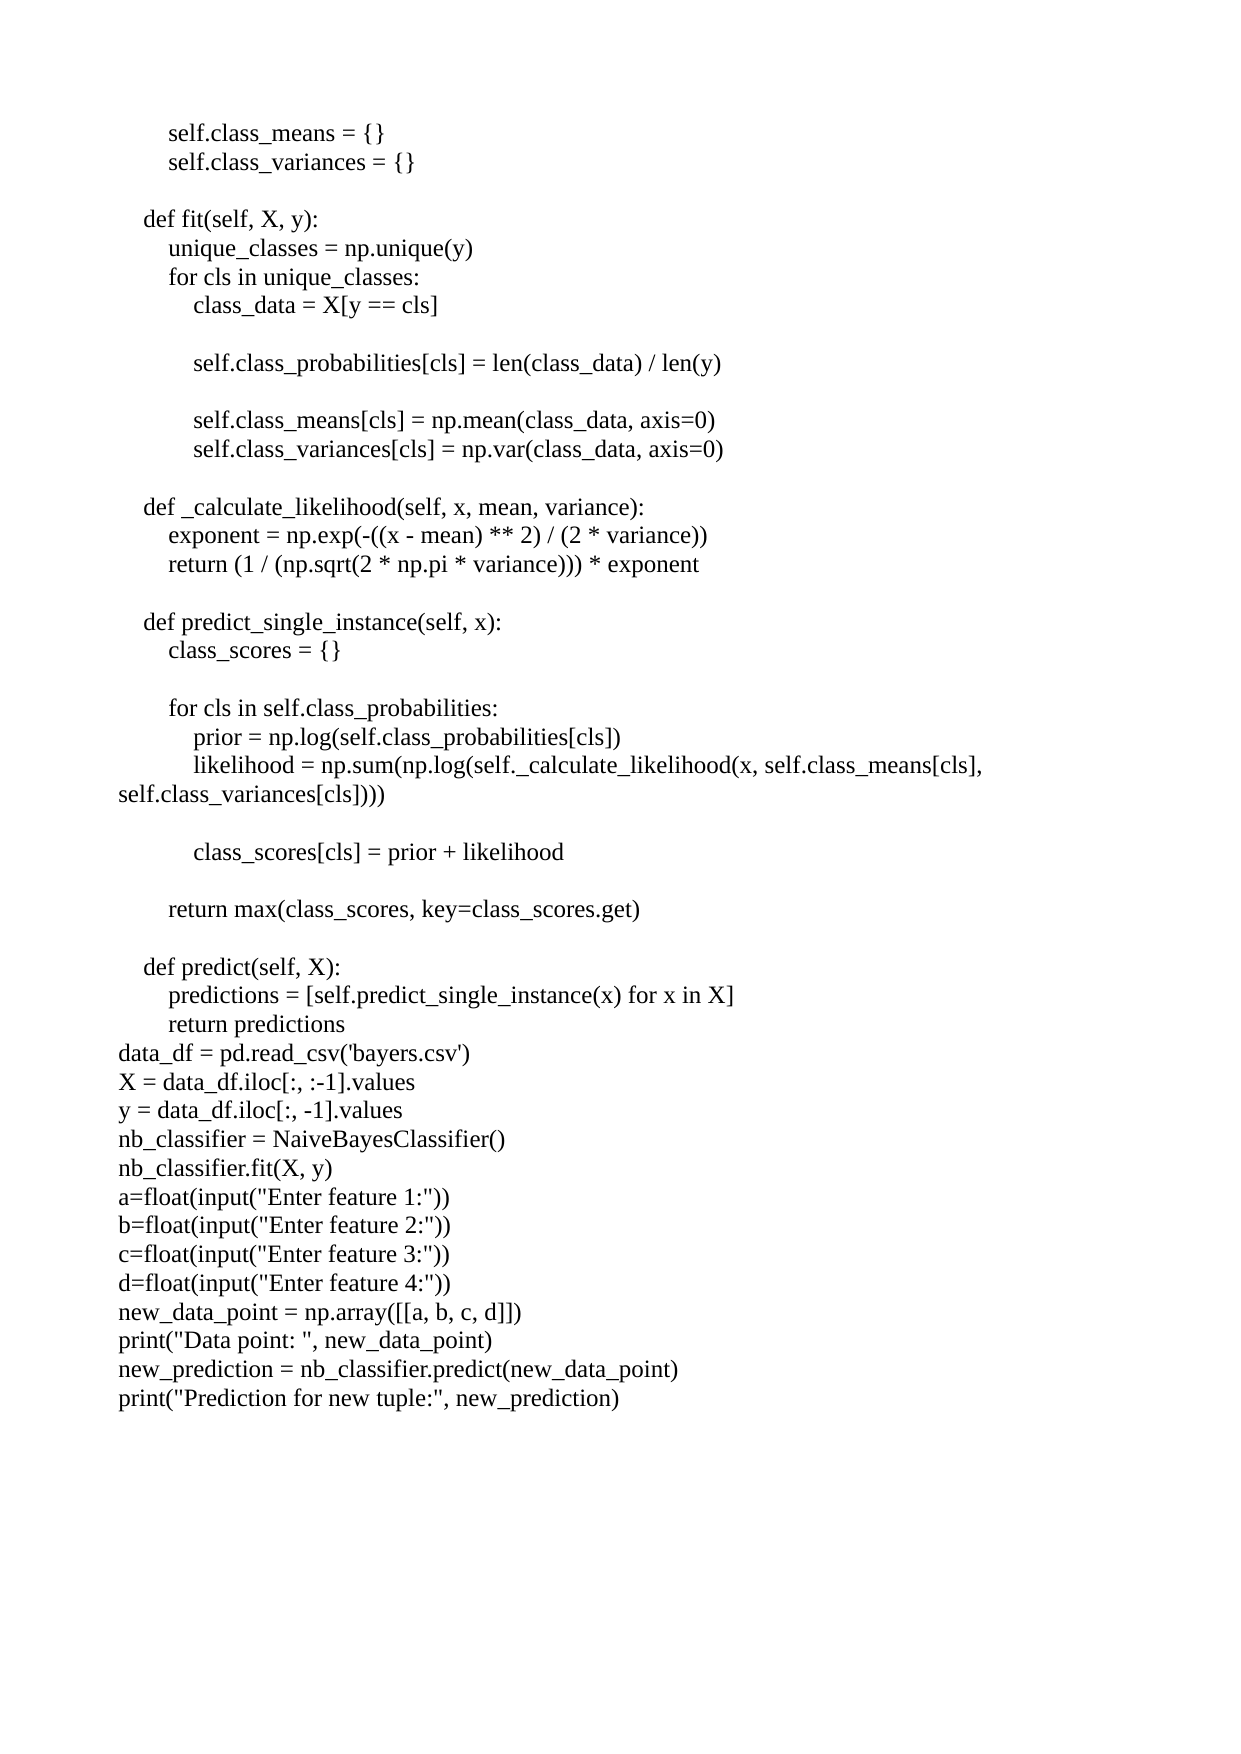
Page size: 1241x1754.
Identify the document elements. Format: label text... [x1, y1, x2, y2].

text return predictions [118, 1009, 1122, 1038]
text class_scores = {} [118, 636, 1122, 664]
text for cls in unique_classes: [118, 262, 1122, 291]
text d=float(input("Enter feature 4:")) [118, 1268, 1122, 1297]
text print("Prediction for new tuple:", new_prediction) [118, 1383, 1122, 1412]
text new_data_point = np.array([[a, b, c, d]]) [118, 1297, 1122, 1326]
text def fit(self, X, y): [118, 204, 1122, 233]
text print("Data point: ", new_data_point) [118, 1326, 1122, 1354]
text prior = np.log(self.class_probabilities[cls]) [118, 722, 1122, 751]
text self.class_variances = {} [118, 147, 1122, 176]
text def predict(self, X): [118, 952, 1122, 981]
text class_data = X[y == cls] [118, 291, 1122, 319]
text def predict_single_instance(self, x): [118, 607, 1122, 636]
text a=float(input("Enter feature 1:")) [118, 1182, 1122, 1211]
text c=float(input("Enter feature 3:")) [118, 1239, 1122, 1268]
text self.class_probabilities[cls] = len(class_data) / len(y) [118, 348, 1122, 377]
text new_prediction = nb_classifier.predict(new_data_point) [118, 1354, 1122, 1383]
text return max(class_scores, key=class_scores.get) [118, 894, 1122, 923]
text y = data_df.iloc[:, -1].values [118, 1096, 1122, 1124]
text X = data_df.iloc[:, :-1].values [118, 1067, 1122, 1096]
text def _calculate_likelihood(self, x, mean, variance): [118, 492, 1122, 521]
text likelihood = np.sum(np.log(self._calculate_likelihood(x, self.class_means[cls], self.class_variances[cls]))) [118, 751, 1122, 808]
text self.class_means[cls] = np.mean(class_data, axis=0) [118, 406, 1122, 434]
text unique_classes = np.unique(y) [118, 233, 1122, 262]
text nb_classifier.fit(X, y) [118, 1153, 1122, 1182]
text nb_classifier = NaiveBayesClassifier() [118, 1124, 1122, 1153]
text for cls in self.class_probabilities: [118, 693, 1122, 722]
text data_df = pd.read_csv('bayers.csv') [118, 1038, 1122, 1067]
text predictions = [self.predict_single_instance(x) for x in X] [118, 981, 1122, 1009]
text self.class_variances[cls] = np.var(class_data, axis=0) [118, 434, 1122, 463]
text exponent = np.exp(-((x - mean) ** 2) / (2 * variance)) [118, 521, 1122, 549]
text self.class_means = {} [118, 118, 1122, 147]
text class_scores[cls] = prior + likelihood [118, 837, 1122, 866]
text return (1 / (np.sqrt(2 * np.pi * variance))) * exponent [118, 549, 1122, 578]
text b=float(input("Enter feature 2:")) [118, 1211, 1122, 1239]
